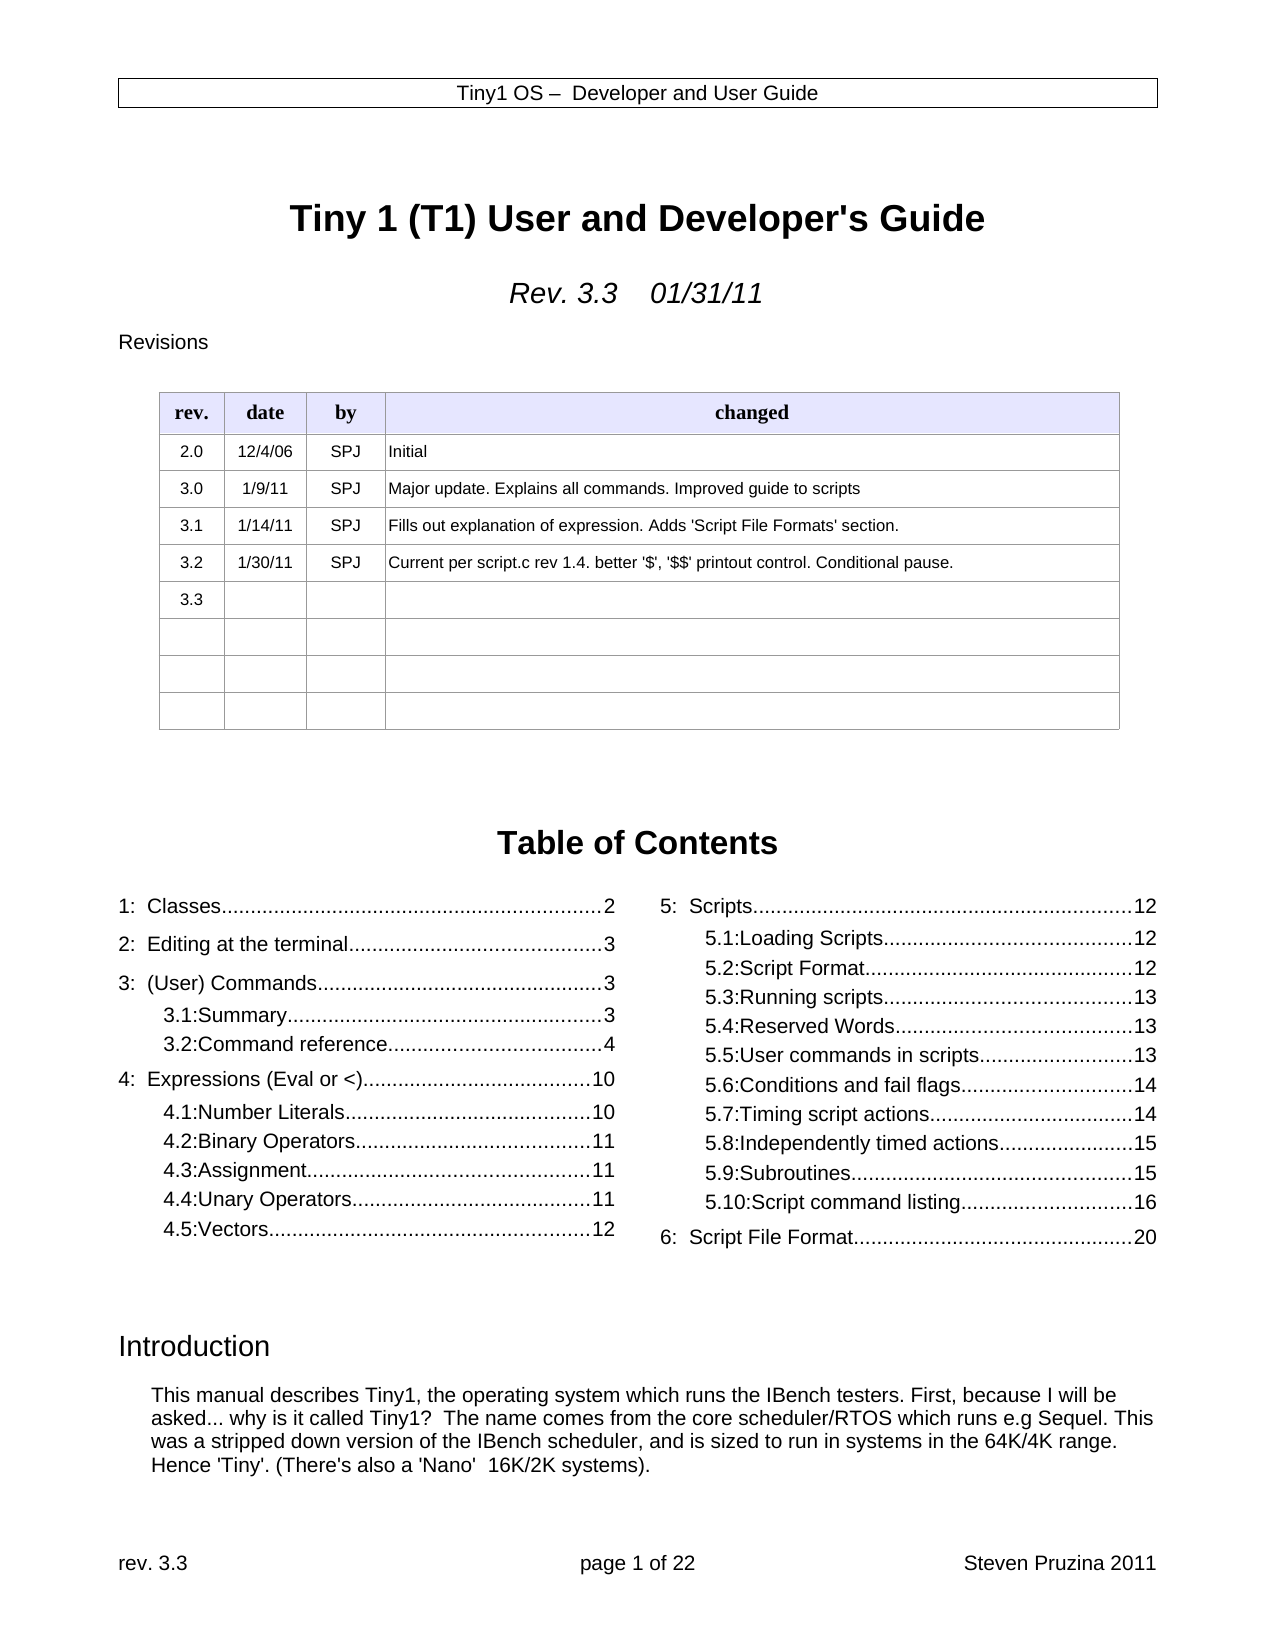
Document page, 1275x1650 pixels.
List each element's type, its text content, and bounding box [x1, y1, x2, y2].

text 5.9:Subroutines 15 [705, 1161, 1157, 1184]
text 4.2:Binary Operators 11 [163, 1129, 615, 1153]
table_cell [386, 656, 1119, 692]
subtitle Introduction [118, 1330, 1157, 1362]
title Tiny 1 (T1) User and Developer's Guide [118, 197, 1157, 239]
table_cell [160, 656, 224, 692]
text 5.6:Conditions and fail flags 14 [705, 1073, 1157, 1097]
table_cell SPJ [307, 508, 385, 544]
table_cell 1/14/11 [225, 508, 306, 544]
table_cell 3.1 [160, 508, 224, 544]
table_cell 1/9/11 [225, 471, 306, 507]
text This manual describes Tiny1, the operating system which runs the IBench testers. First, because I will be asked... why is it called Tiny1? The name comes from the core scheduler/RTOS which runs e.g Sequel. This was a stripped down version of the IBench scheduler, and is sized to run in systems in the 64K/4K range. Hence 'Tiny'. (There's also a 'Nano' 16K/2K systems). [151, 1383, 1157, 1476]
table_header rev. [160, 393, 224, 433]
table_cell 2.0 [160, 435, 224, 470]
text 5.10:Script command listing 16 [705, 1190, 1157, 1214]
table_cell [386, 619, 1119, 655]
text 5.8:Independently timed actions 15 [705, 1132, 1157, 1155]
text 5.2:Script Format 12 [705, 956, 1157, 979]
subtitle Rev. 3.3 01/31/11 [118, 277, 1157, 309]
text 4.3:Assignment 11 [163, 1159, 615, 1182]
table_cell [225, 582, 306, 618]
text 1: Classes 2 [118, 895, 615, 918]
text 5.4:Reserved Words 13 [705, 1015, 1157, 1038]
text 4.1:Number Literals 10 [163, 1100, 615, 1123]
table_cell [307, 619, 385, 655]
table_cell [225, 693, 306, 728]
table_cell Major update. Explains all commands. Improved guide to scripts [386, 471, 1119, 507]
table_header date [225, 393, 306, 433]
text 3.2:Command reference 4 [163, 1033, 615, 1056]
table_cell 12/4/06 [225, 435, 306, 470]
table_cell 3.2 [160, 545, 224, 581]
text 4.4:Unary Operators 11 [163, 1188, 615, 1211]
table_cell [307, 693, 385, 728]
text 6: Script File Format 20 [660, 1226, 1157, 1249]
table_cell Current per script.c rev 1.4. better '$', '$$' printout control. Conditional pause. [386, 545, 1119, 581]
table_header changed [386, 393, 1119, 433]
table_cell [386, 582, 1119, 618]
table_cell 3.3 [160, 582, 224, 618]
text 4.5:Vectors 12 [163, 1217, 615, 1241]
text 5.7:Timing script actions 14 [705, 1103, 1157, 1126]
subtitle Table of Contents [118, 824, 1157, 862]
text 4: Expressions (Eval or <) 10 [118, 1068, 615, 1091]
table_cell SPJ [307, 435, 385, 470]
table_header by [307, 393, 385, 433]
text 5.3:Running scripts 13 [705, 986, 1157, 1009]
text 5: Scripts 12 [660, 895, 1157, 918]
table_cell SPJ [307, 471, 385, 507]
table_cell [160, 693, 224, 728]
table_cell [307, 582, 385, 618]
text 3: (User) Commands 3 [118, 971, 615, 994]
text 5.5:User commands in scripts 13 [705, 1044, 1157, 1067]
table_cell [386, 693, 1119, 728]
table_cell [225, 619, 306, 655]
table_cell 3.0 [160, 471, 224, 507]
text 2: Editing at the terminal 3 [118, 933, 615, 956]
table_cell SPJ [307, 545, 385, 581]
text Revisions [118, 331, 1157, 354]
table_cell [307, 656, 385, 692]
table_cell [225, 656, 306, 692]
table_cell [160, 619, 224, 655]
table_cell Fills out explanation of expression. Adds 'Script File Formats' section. [386, 508, 1119, 544]
table_cell Initial [386, 435, 1119, 470]
table_cell 1/30/11 [225, 545, 306, 581]
text 3.1:Summary 3 [163, 1003, 615, 1027]
text 5.1:Loading Scripts 12 [705, 927, 1157, 950]
